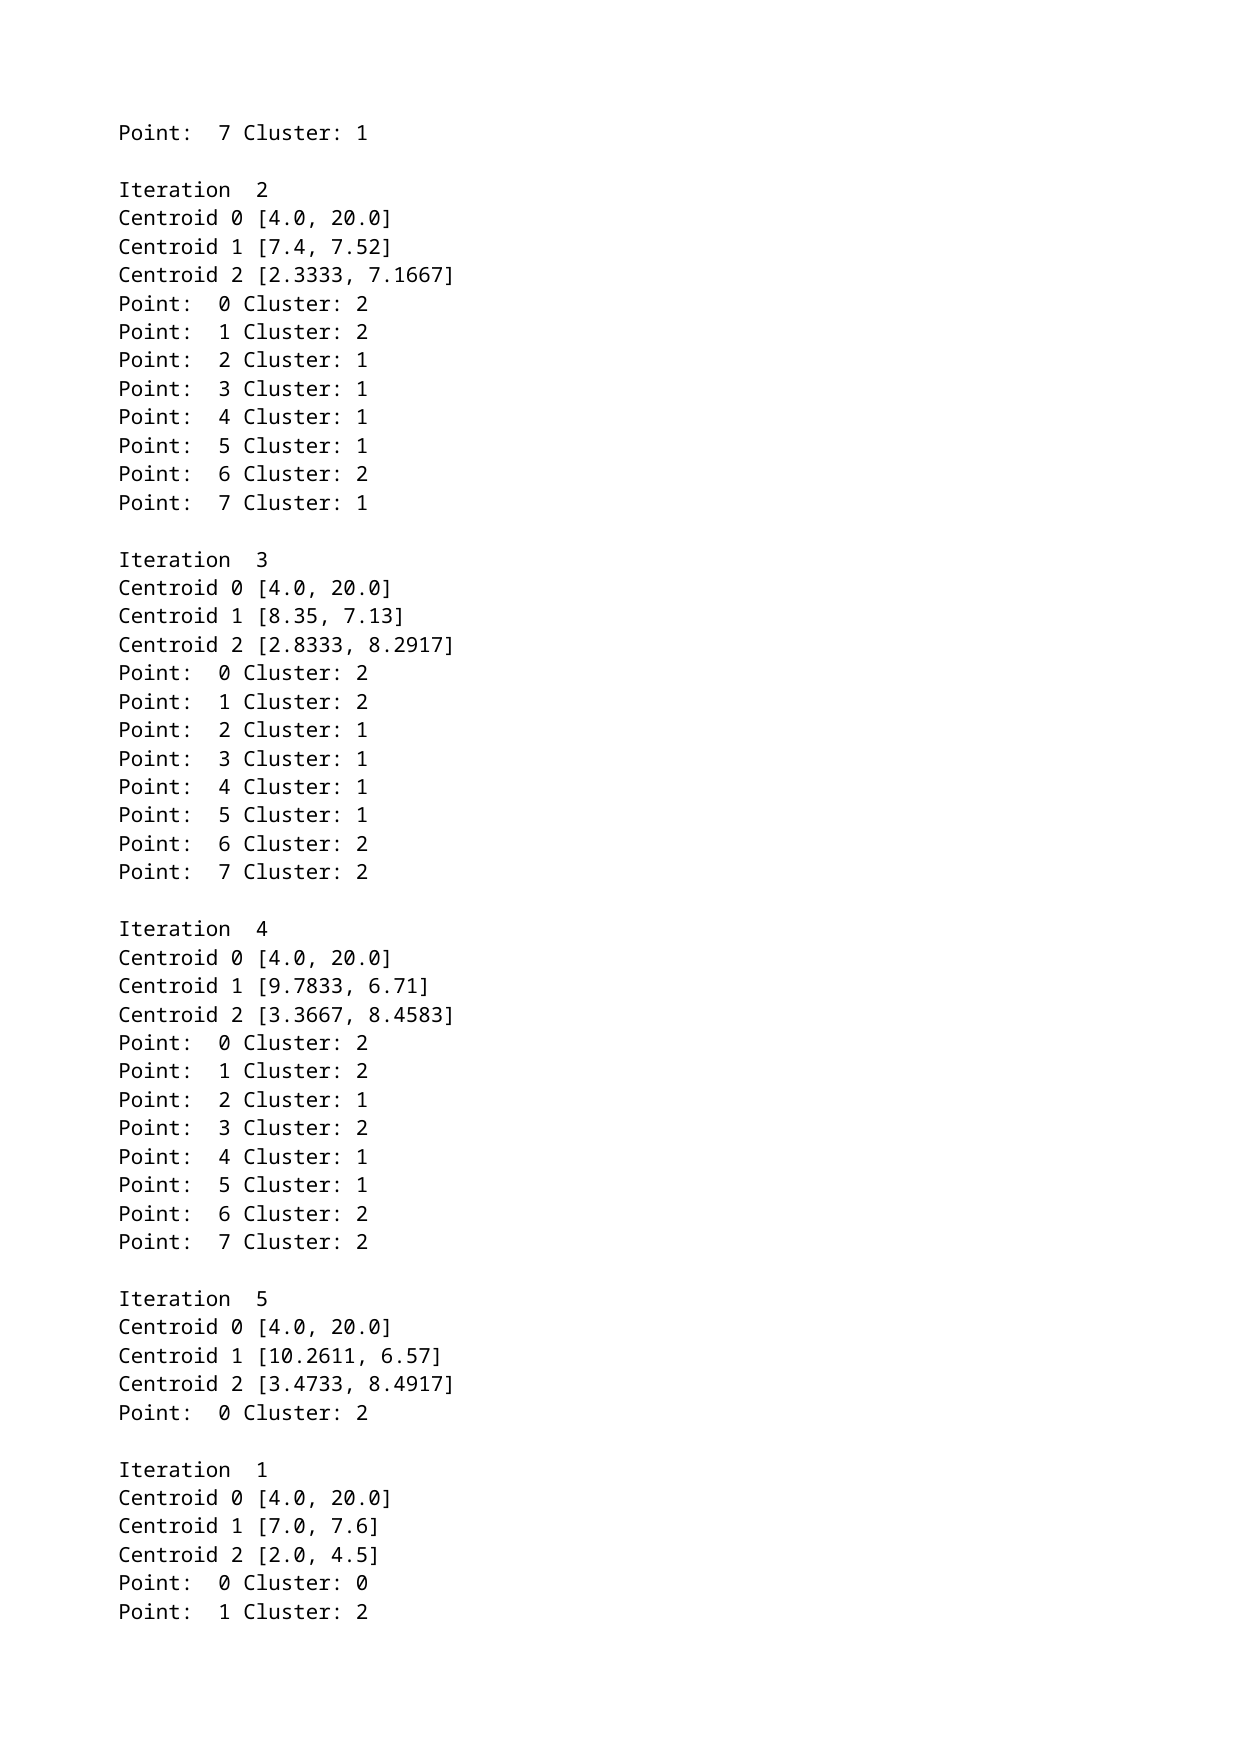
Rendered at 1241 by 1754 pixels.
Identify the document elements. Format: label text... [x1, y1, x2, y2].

text Point: 4 Cluster: 1 [118, 402, 1122, 431]
text Point: 0 Cluster: 2 [118, 289, 1122, 317]
text Point: 4 Cluster: 1 [118, 1142, 1122, 1170]
text Centroid 2 [2.3333, 7.1667] [118, 260, 1122, 289]
text Point: 3 Cluster: 2 [118, 1113, 1122, 1142]
text Iteration 5 [118, 1284, 1122, 1312]
text Point: 6 Cluster: 2 [118, 459, 1122, 488]
text Centroid 2 [2.8333, 8.2917] [118, 630, 1122, 658]
text Centroid 0 [4.0, 20.0] [118, 1483, 1122, 1512]
text Point: 5 Cluster: 1 [118, 431, 1122, 459]
text Iteration 4 [118, 914, 1122, 943]
text Point: 0 Cluster: 2 [118, 658, 1122, 687]
text Iteration 1 [118, 1455, 1122, 1483]
text Point: 6 Cluster: 2 [118, 1199, 1122, 1227]
text Centroid 0 [4.0, 20.0] [118, 1312, 1122, 1341]
text Centroid 0 [4.0, 20.0] [118, 573, 1122, 602]
text Centroid 1 [8.35, 7.13] [118, 602, 1122, 630]
text Point: 7 Cluster: 2 [118, 857, 1122, 886]
text Centroid 2 [3.3667, 8.4583] [118, 1000, 1122, 1028]
text Point: 1 Cluster: 2 [118, 317, 1122, 346]
text Point: 2 Cluster: 1 [118, 715, 1122, 744]
text Point: 7 Cluster: 2 [118, 1227, 1122, 1256]
text Point: 0 Cluster: 2 [118, 1398, 1122, 1426]
text Point: 5 Cluster: 1 [118, 801, 1122, 829]
text Point: 3 Cluster: 1 [118, 374, 1122, 402]
text Point: 7 Cluster: 1 [118, 118, 1122, 147]
text Point: 1 Cluster: 2 [118, 1597, 1122, 1625]
text Point: 0 Cluster: 2 [118, 1028, 1122, 1057]
text Centroid 0 [4.0, 20.0] [118, 203, 1122, 232]
text Centroid 1 [7.0, 7.6] [118, 1512, 1122, 1540]
text Centroid 1 [9.7833, 6.71] [118, 971, 1122, 1000]
text Point: 5 Cluster: 1 [118, 1170, 1122, 1199]
text Point: 1 Cluster: 2 [118, 1057, 1122, 1085]
text Point: 7 Cluster: 1 [118, 488, 1122, 516]
text Centroid 2 [3.4733, 8.4917] [118, 1369, 1122, 1398]
text Point: 2 Cluster: 1 [118, 1085, 1122, 1113]
text Iteration 2 [118, 175, 1122, 203]
text Centroid 2 [2.0, 4.5] [118, 1540, 1122, 1568]
text Point: 3 Cluster: 1 [118, 744, 1122, 772]
text Point: 6 Cluster: 2 [118, 829, 1122, 857]
text Point: 0 Cluster: 0 [118, 1568, 1122, 1597]
text Centroid 1 [10.2611, 6.57] [118, 1341, 1122, 1369]
text Point: 4 Cluster: 1 [118, 772, 1122, 801]
text Centroid 0 [4.0, 20.0] [118, 943, 1122, 971]
text Point: 2 Cluster: 1 [118, 346, 1122, 374]
text Point: 1 Cluster: 2 [118, 687, 1122, 715]
text Iteration 3 [118, 545, 1122, 573]
text Centroid 1 [7.4, 7.52] [118, 232, 1122, 260]
